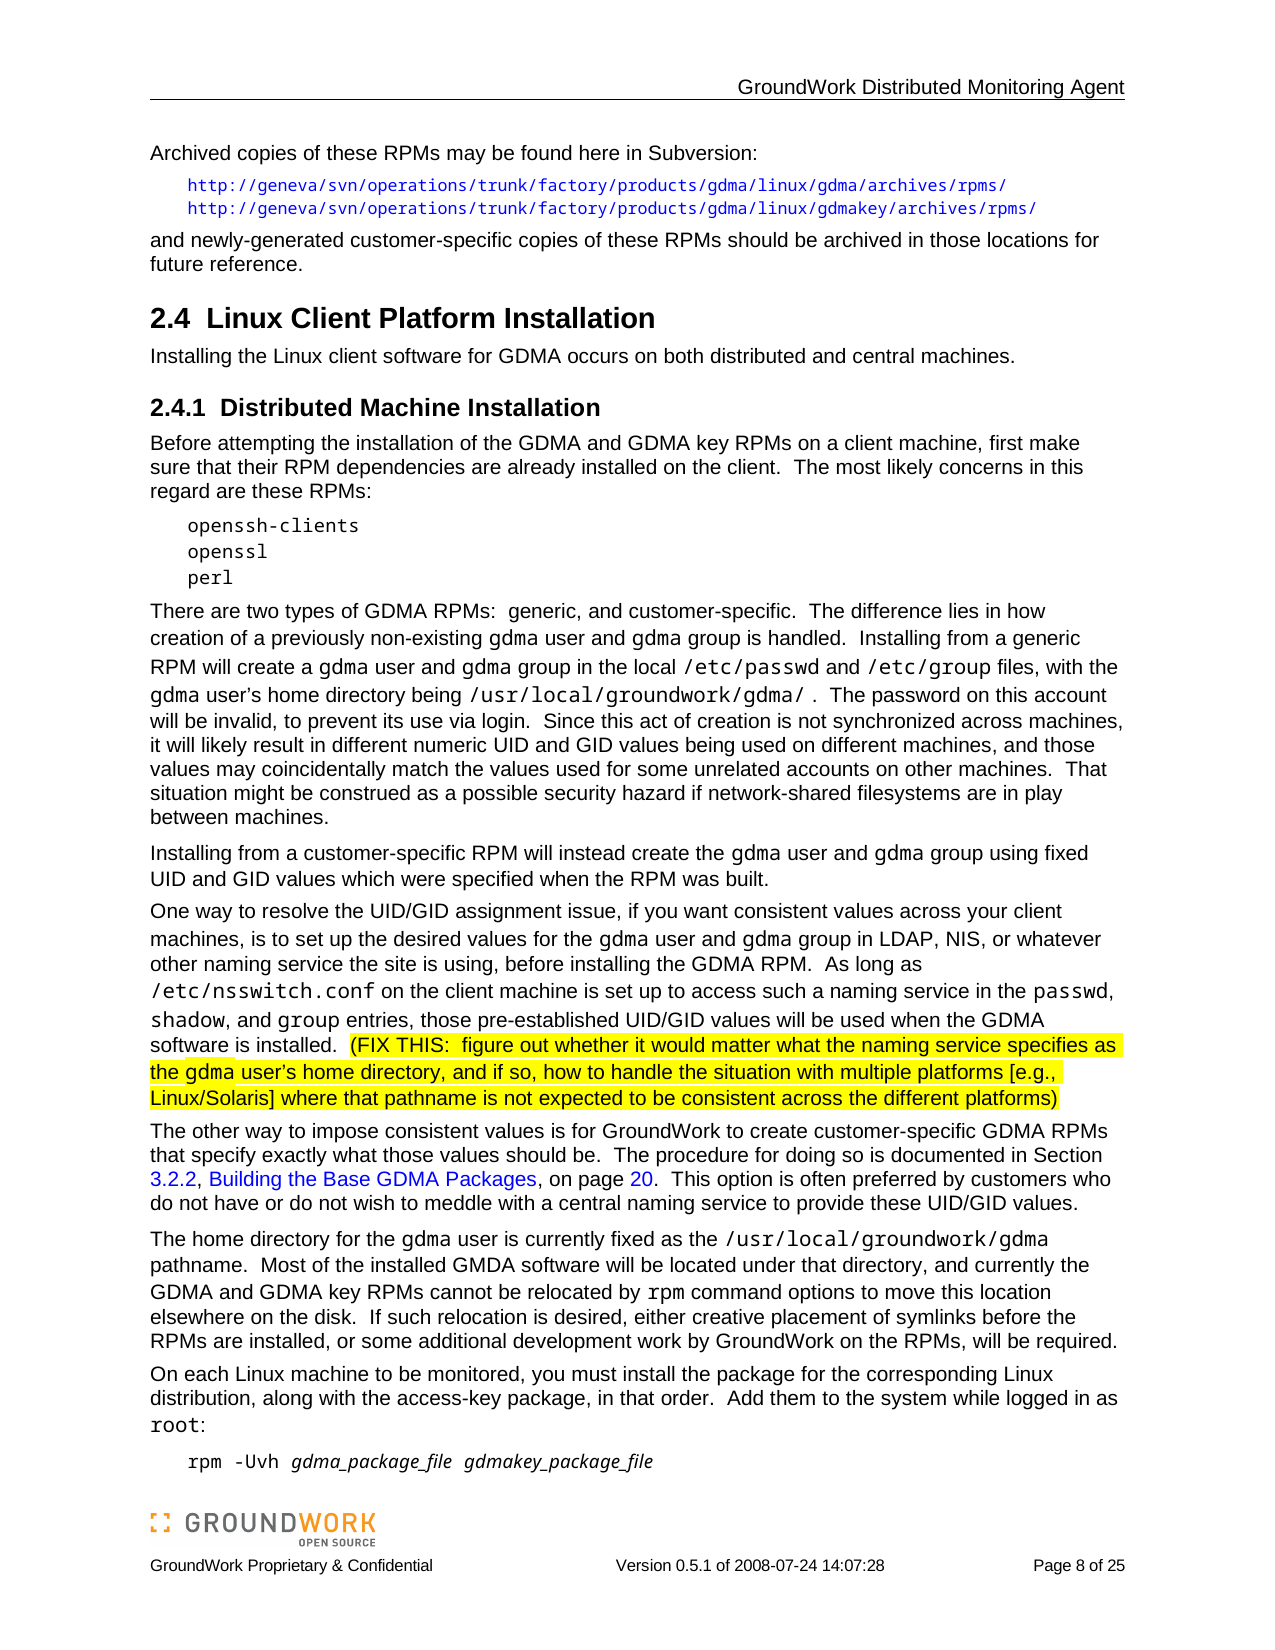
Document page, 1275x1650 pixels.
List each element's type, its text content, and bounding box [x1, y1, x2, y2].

text On each Linux machine to be monitored, you must install the package for the corresponding Linux distribution, along with the access-key package, in that order. Add them to the system while logged in as root: [150, 1362, 1125, 1439]
text and newly-generated customer-specific copies of these RPMs should be archived in those locations for future reference. [150, 228, 1125, 276]
text perl [187, 564, 1125, 590]
text Installing from a customer-specific RPM will instead create the gdma user and gdma group using fixed UID and GID values which were specified when the RPM was built. [150, 838, 1125, 891]
text rpm -Uvh gdma_package_file gdmakey_package_file [187, 1448, 1125, 1474]
text Before attempting the installation of the GDMA and GDMA key RPMs on a client machine, first make sure that their RPM dependencies are already installed on the client. The most likely concerns in this regard are these RPMs: [150, 431, 1125, 503]
subtitle Linux Client Platform Installation [150, 301, 1125, 335]
text openssl [187, 538, 1125, 564]
picture [150, 1512, 375, 1547]
text The other way to impose consistent values is for GroundWork to create customer-specific GDMA RPMs that specify exactly what those values should be. The procedure for doing so is documented in Section 3.2.2, Building the Base GDMA Packages, on page 20. This option is often preferred by customers who do not have or do not wish to meddle with a central naming service to provide these UID/GID values. [150, 1119, 1125, 1215]
text openssh-clients [187, 512, 1125, 538]
text The home directory for the gdma user is currently fixed as the /usr/local/groundwork/gdma pathname. Most of the installed GMDA software will be located under that directory, and currently the GDMA and GDMA key RPMs cannot be relocated by rpm command options to move this location elsewhere on the disk. If such relocation is desired, either creative placement of symlinks before the RPMs are installed, or some additional development work by GroundWork on the RPMs, will be required. [150, 1224, 1125, 1353]
text http://geneva/svn/operations/trunk/factory/products/gdma/linux/gdma/archives/rpms/ [187, 174, 1125, 197]
subtitle Distributed Machine Installation [150, 393, 1125, 422]
text http://geneva/svn/operations/trunk/factory/products/gdma/linux/gdmakey/archives/rpms/ [187, 197, 1125, 219]
text One way to resolve the UID/GID assignment issue, if you want consistent values across your client machines, is to set up the desired values for the gdma user and gdma group in LDAP, NIS, or whatever other naming service the site is using, before installing the GDMA RPM. As long as /etc/nsswitch.conf on the client machine is set up to access such a naming service in the passwd, shadow, and group entries, those pre-established UID/GID values will be used when the GDMA software is installed. (FIX THIS: figure out whether it would matter what the naming service specifies as the gdma user’s home directory, and if so, how to handle the situation with multiple platforms [e.g., Linux/Solaris] where that pathname is not expected to be consistent across the different platforms) [150, 899, 1125, 1110]
text Installing the Linux client software for GDMA occurs on both distributed and central machines. [150, 344, 1125, 368]
text There are two types of GDMA RPMs: generic, and customer-specific. The difference lies in how creation of a previously non-existing gdma user and gdma group is handled. Installing from a generic RPM will create a gdma user and gdma group in the local /etc/passwd and /etc/group files, with the gdma user’s home directory being /usr/local/groundwork/gdma/ . The password on this account will be invalid, to prevent its use via login. Since this act of creation is not synchronized across machines, it will likely result in different numeric UID and GID values being used on different machines, and those values may coincidentally match the values used for some unrelated accounts on other machines. That situation might be construed as a possible security hazard if network-shared filesystems are in play between machines. [150, 599, 1125, 829]
text Archived copies of these RPMs may be found here in Subversion: [150, 141, 1125, 165]
